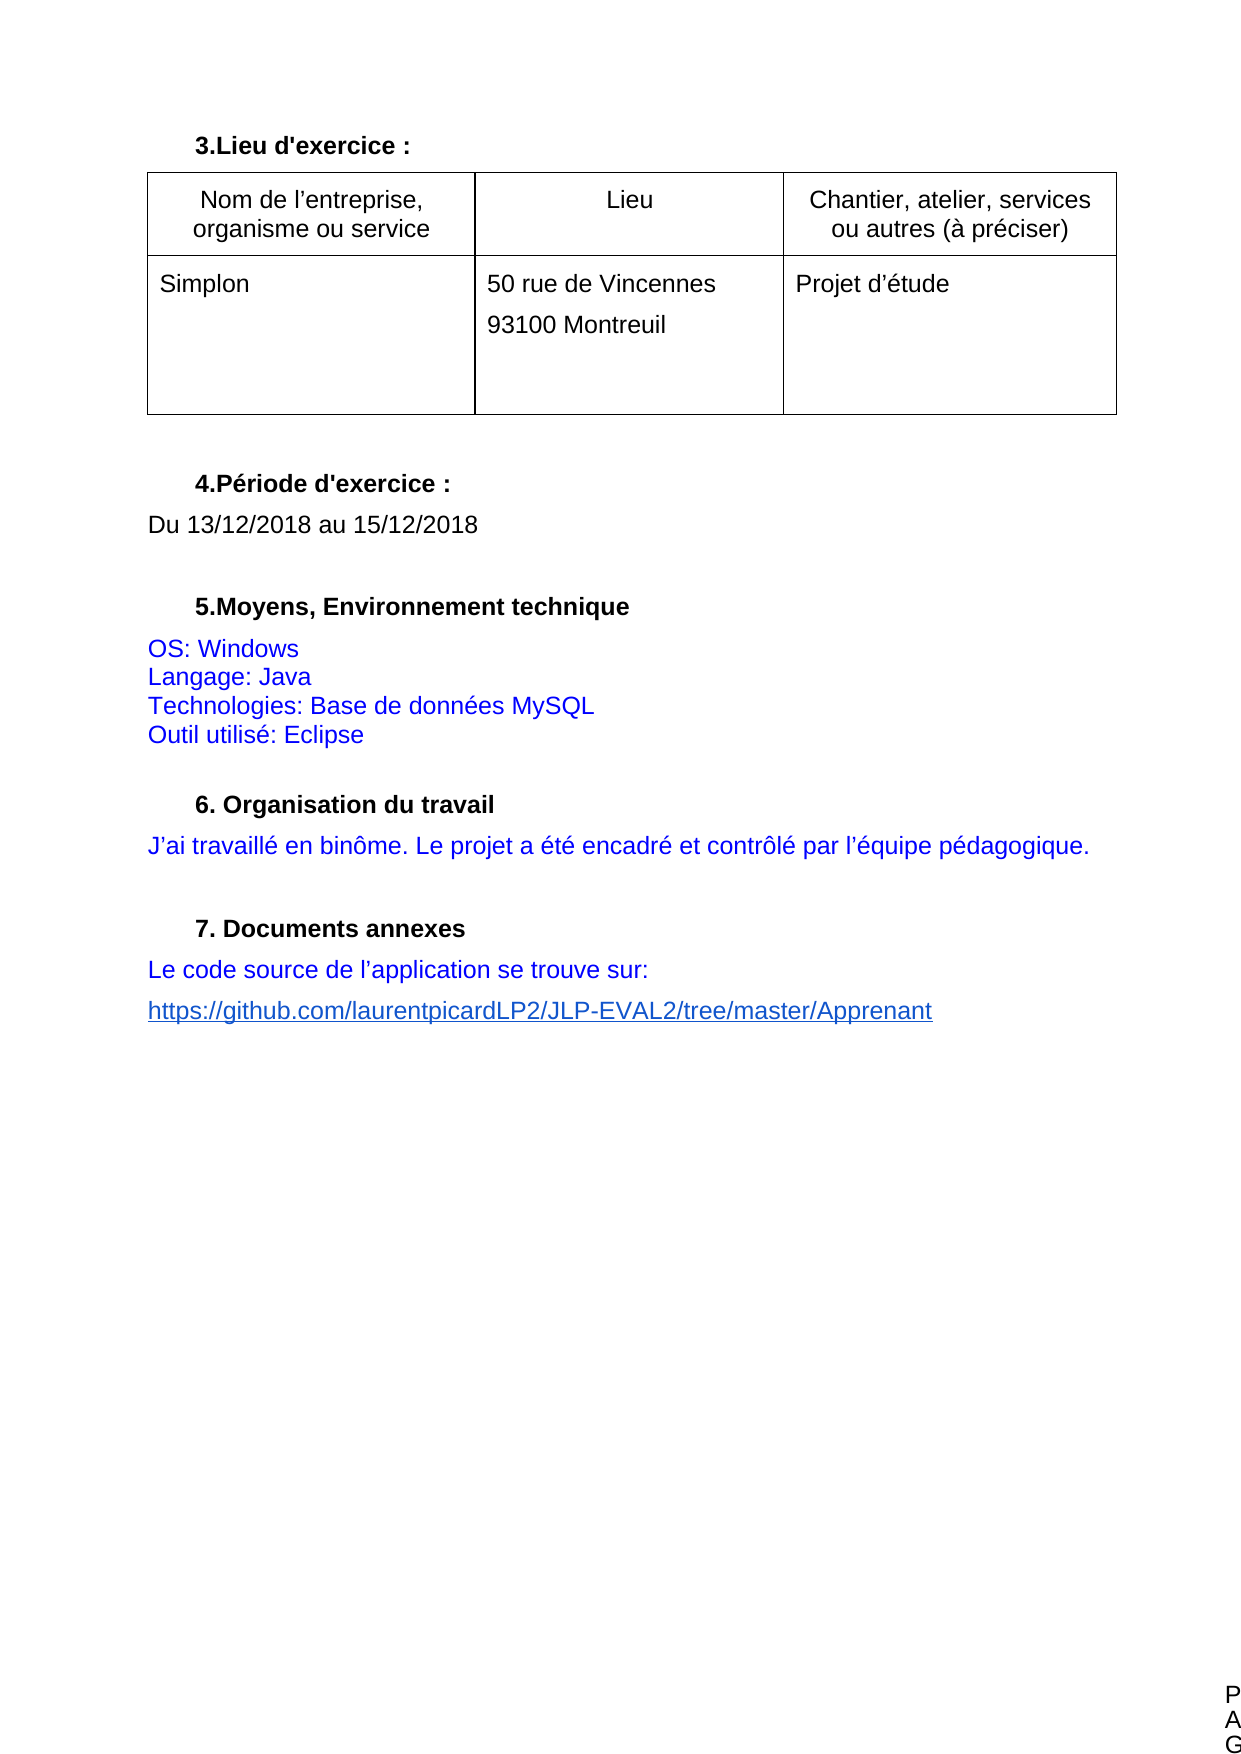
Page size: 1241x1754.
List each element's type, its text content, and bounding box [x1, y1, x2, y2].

text 6. Organisation du travail [195, 790, 1092, 818]
text 4.Période d'exercice : [195, 468, 1092, 497]
text Technologies: Base de données MySQL [148, 691, 1092, 720]
table_header Lieu [476, 173, 783, 255]
text OS: Windows [148, 633, 1092, 662]
text J’ai travaillé en binôme. Le projet a été encadré et contrôlé par l’équipe pédagogique. [148, 831, 1092, 860]
text Langage: Java [148, 662, 1092, 691]
text https://github.com/laurentpicardLP2/JLP-EVAL2/tree/master/Apprenant [148, 996, 1092, 1025]
text Le code source de l’application se trouve sur: [148, 955, 1092, 983]
text 3.Lieu d'exercice : [195, 131, 1092, 159]
table_cell Simplon [148, 256, 474, 414]
table_cell 50 rue de Vincennes 93100 Montreuil [476, 256, 783, 414]
text Du 13/12/2018 au 15/12/2018 [148, 510, 1092, 538]
text 5.Moyens, Environnement technique [195, 592, 1092, 621]
table_header Nom de l’entreprise, organisme ou service [148, 173, 474, 255]
text 7. Documents annexes [195, 913, 1092, 942]
table_cell Projet d’étude [784, 256, 1116, 414]
table_header Chantier, atelier, services ou autres (à préciser) [784, 173, 1116, 255]
text Outil utilisé: Eclipse [148, 720, 1092, 748]
